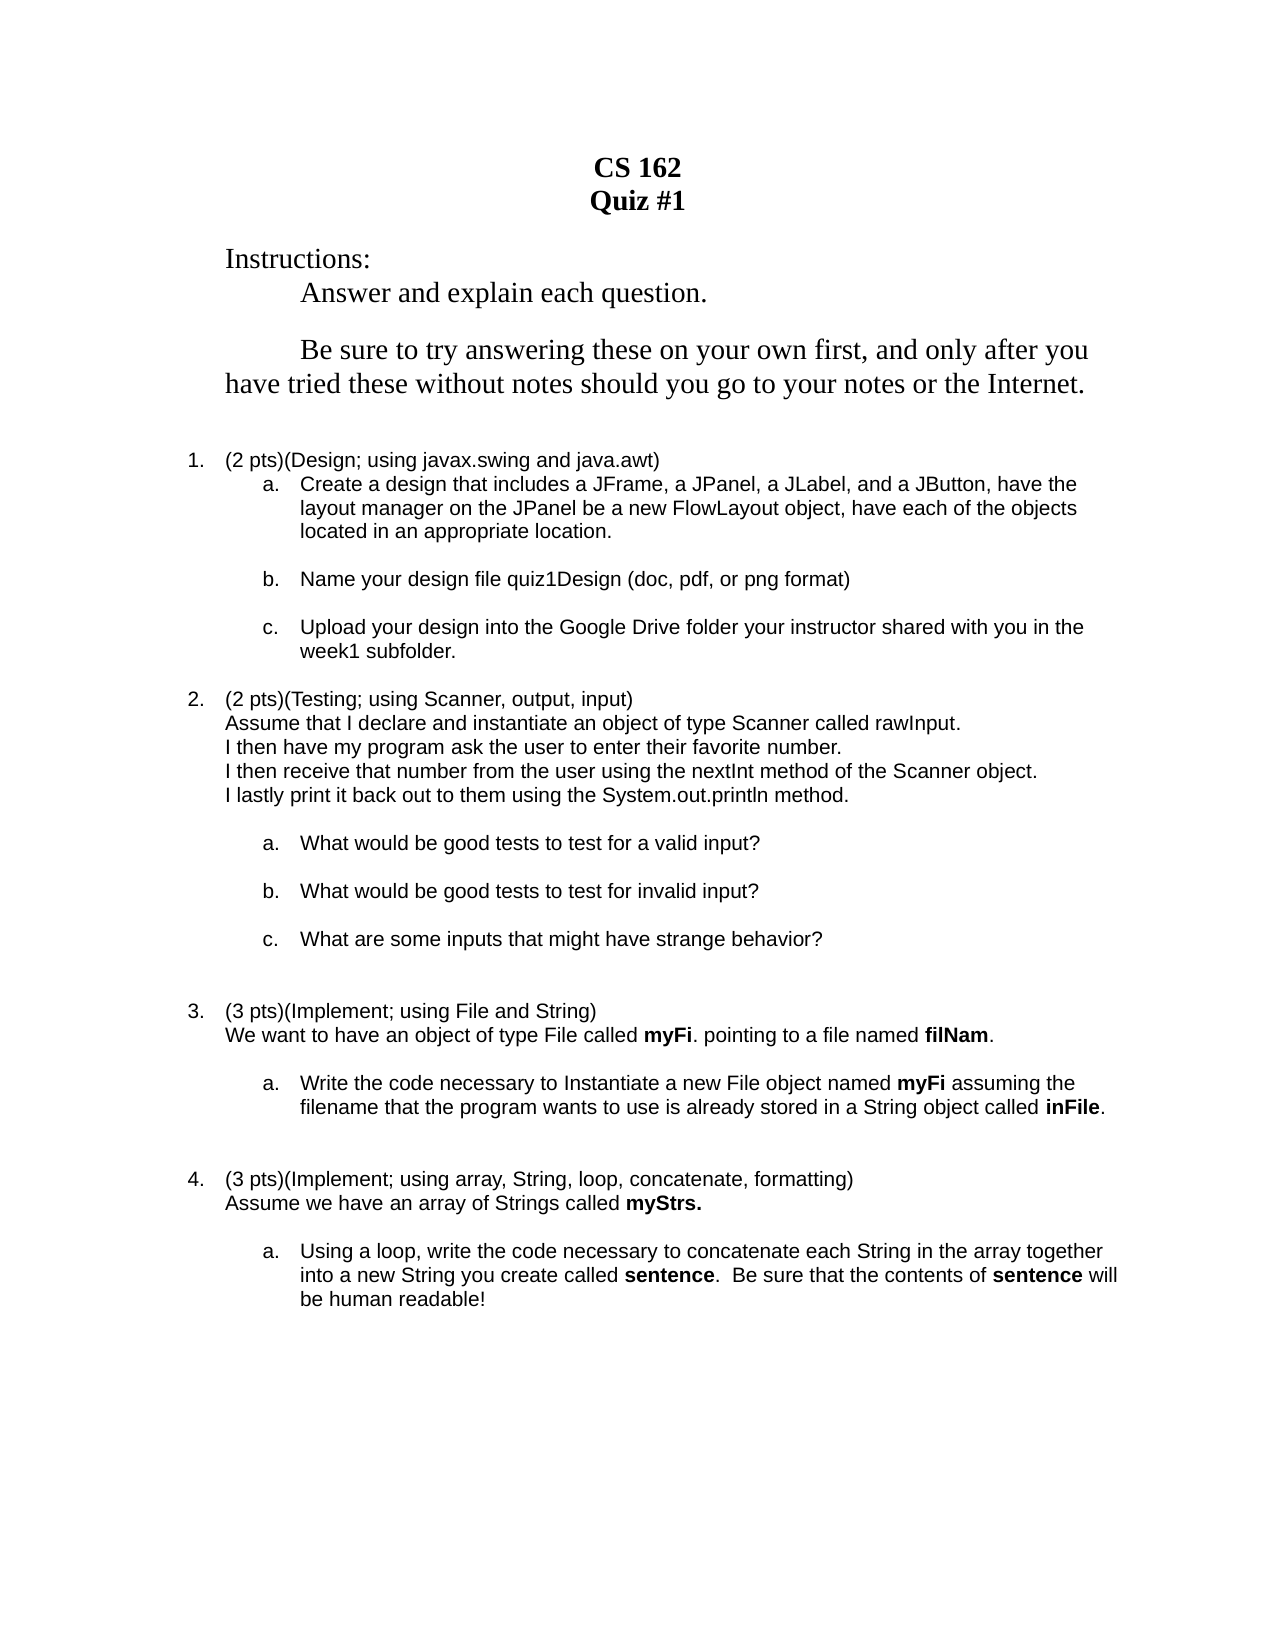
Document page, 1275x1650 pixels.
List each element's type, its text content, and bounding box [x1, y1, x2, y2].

text I then receive that number from the user using the nextInt method of the Scanner object. [225, 759, 1125, 783]
text Be sure to try answering these on your own first, and only after you have tried these without notes should you go to your notes or the Internet. [225, 332, 1125, 399]
text Answer and explain each question. [225, 275, 1125, 308]
list What would be good tests to test for invalid input? [262, 879, 1125, 927]
text We want to have an object of type File called myFi. pointing to a file named filNam. [225, 1023, 1125, 1071]
list (3 pts)(Implement; using array, String, loop, concatenate, formatting) [187, 1167, 1125, 1191]
list (2 pts)(Design; using javax.swing and java.awt) [187, 447, 1125, 471]
list Upload your design into the Google Drive folder your instructor shared with you in the week1 subfolder. [262, 615, 1125, 687]
list Name your design file quiz1Design (doc, pdf, or png format) [262, 567, 1125, 615]
text Instructions: [225, 241, 1125, 275]
title CS 162 [150, 150, 1125, 183]
text I then have my program ask the user to enter their favorite number. [225, 735, 1125, 759]
list What are some inputs that might have strange behavior? [262, 927, 1125, 951]
text Assume we have an array of Strings called myStrs. [225, 1191, 1125, 1238]
text Assume that I declare and instantiate an object of type Scanner called rawInput. [225, 711, 1125, 735]
list (3 pts)(Implement; using File and String) [187, 999, 1125, 1023]
list Using a loop, write the code necessary to concatenate each String in the array together into a new String you create called sentence. Be sure that the contents of sentence will be human readable! [262, 1238, 1125, 1310]
list (2 pts)(Testing; using Scanner, output, input) [187, 687, 1125, 711]
list Create a design that includes a JFrame, a JPanel, a JLabel, and a JButton, have the layout manager on the JPanel be a new FlowLayout object, have each of the objects located in an appropriate location. [262, 471, 1125, 567]
text Quiz #1 [150, 183, 1125, 217]
list What would be good tests to test for a valid input? [262, 831, 1125, 879]
list Write the code necessary to Instantiate a new File object named myFi assuming the filename that the program wants to use is already stored in a String object called inFile. [262, 1071, 1125, 1167]
text I lastly print it back out to them using the System.out.println method. [225, 783, 1125, 831]
